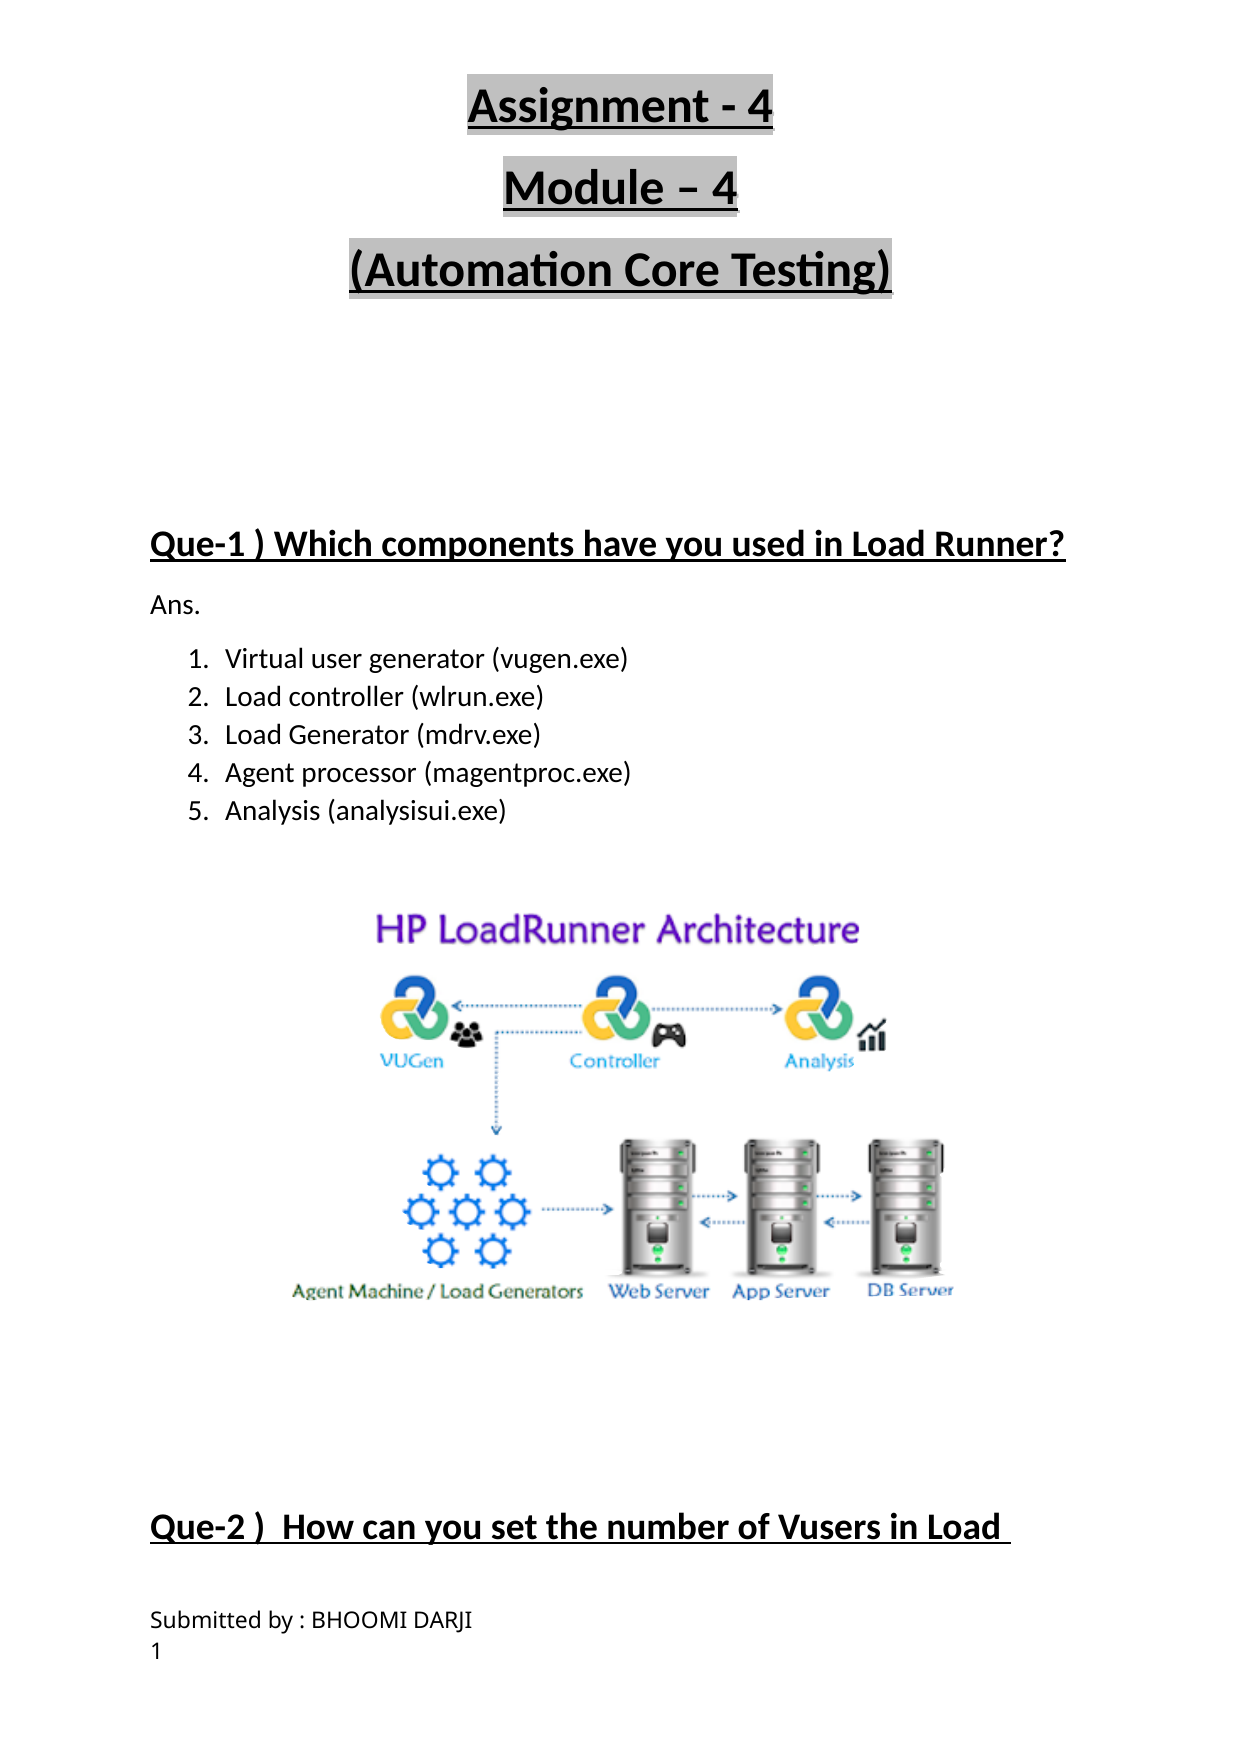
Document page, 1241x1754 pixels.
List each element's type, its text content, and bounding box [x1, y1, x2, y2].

text (Automation Core Testing) [150, 238, 1090, 299]
text Ans. [150, 586, 1090, 621]
text Assignment - 4 [150, 74, 1090, 135]
text Que-2 ) How can you set the number of Vusers in Load [150, 1503, 1090, 1548]
text Que-1 ) Which components have you used in Load Runner? [150, 520, 1090, 566]
list Agent processor (magentproc.exe) [187, 754, 1090, 790]
list Load controller (wlrun.exe) [187, 678, 1090, 714]
text Module – 4 [150, 156, 1090, 217]
list Analysis (analysisui.exe) [187, 792, 1090, 828]
list Virtual user generator (vugen.exe) [187, 640, 1090, 676]
list Load Generator (mdrv.exe) [187, 716, 1090, 752]
